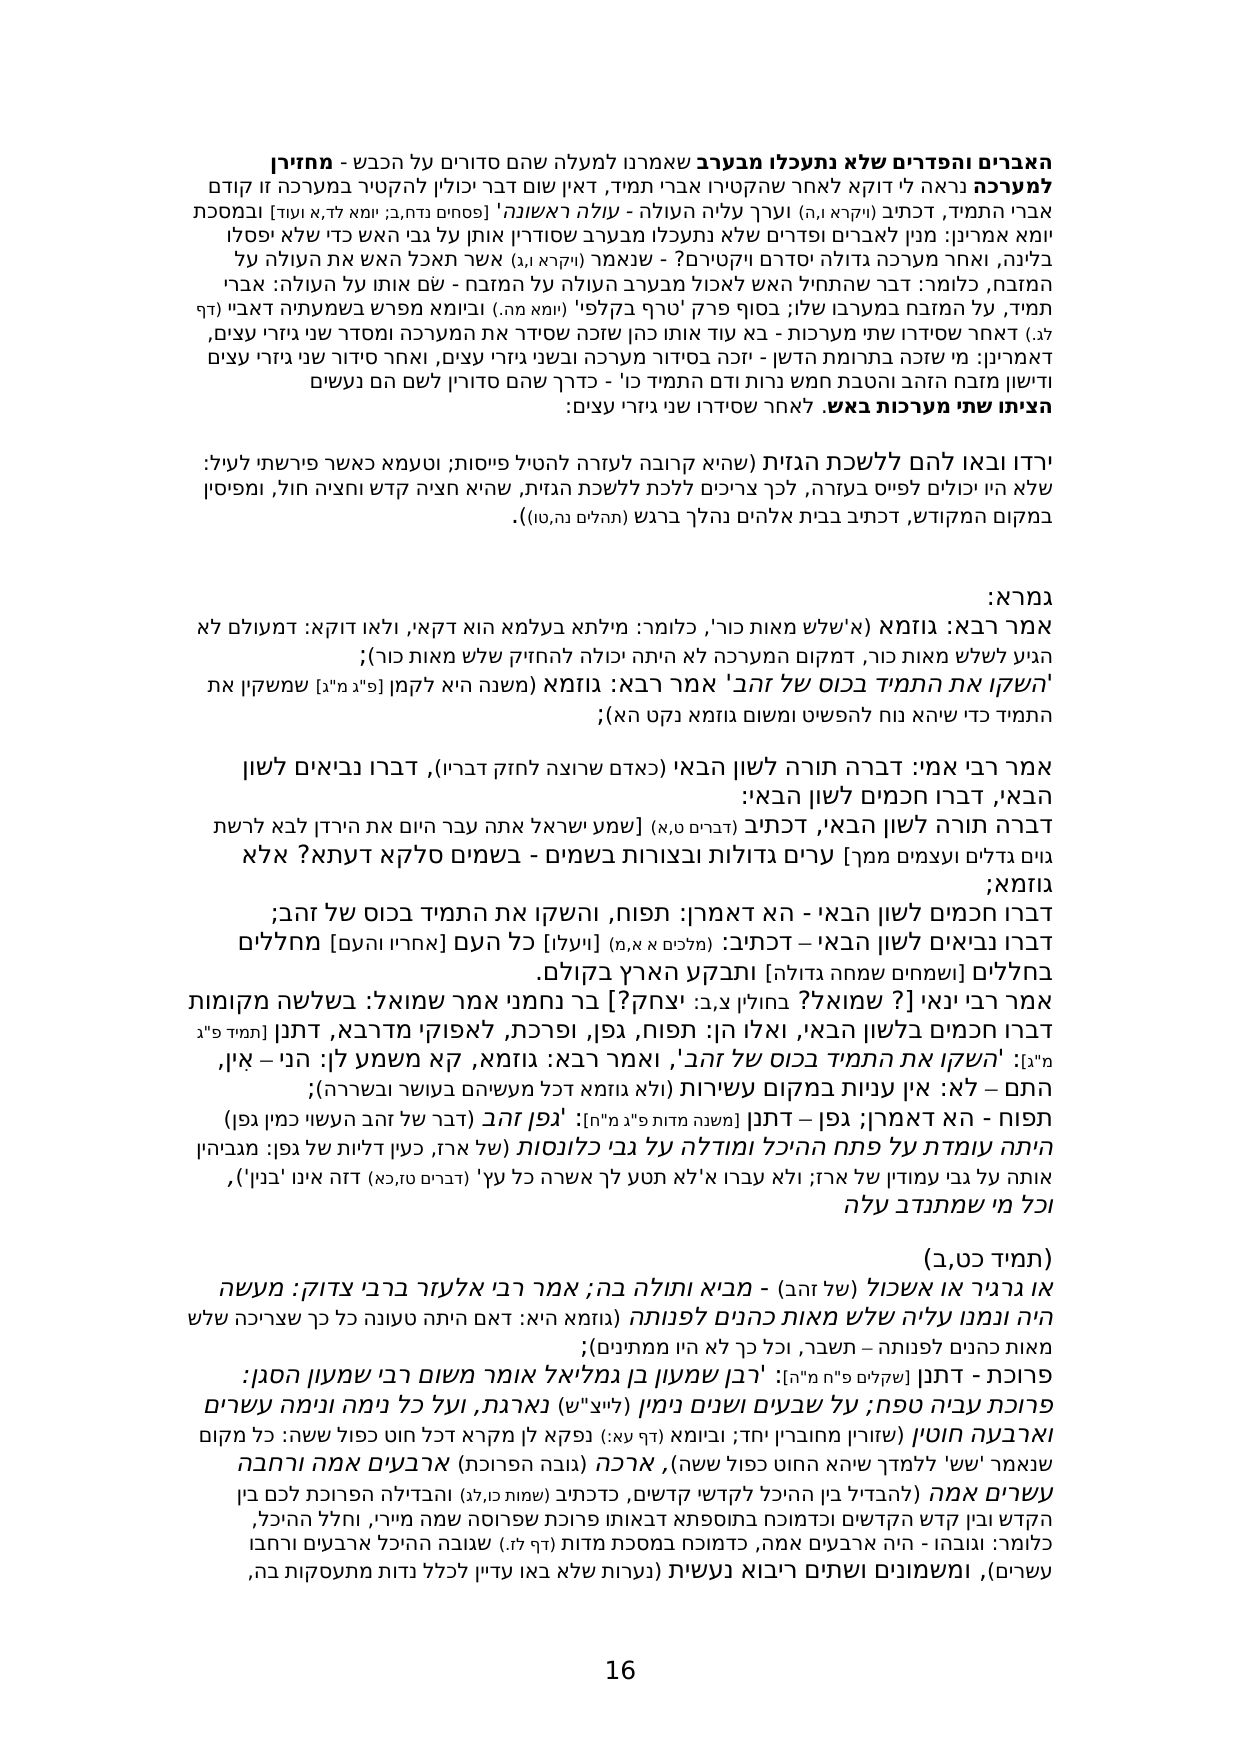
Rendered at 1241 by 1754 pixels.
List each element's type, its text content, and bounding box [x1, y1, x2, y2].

text 'השקו את התמיד בכוס של זהב' אמר רבא: גוזמא (משנה היא לקמן [פ"ג מ"ג] שמשקין את התמיד כדי שיהא נוח להפשיט ומשום גוזמא נקט הא); [187, 670, 1053, 728]
text דברו חכמים לשון הבאי - הא דאמרן: תפוח, והשקו את התמיד בכוס של זהב; [187, 898, 1053, 927]
text אמר רבי ינאי [? שמואל? בחולין צ,ב: יצחק?] בר נחמני אמר שמואל: בשלשה מקומות דברו חכמים בלשון הבאי, ואלו הן: תפוח, גפן, ופרכת, לאפוקי מדרבא, דתנן [תמיד פ"ג מ"ג]: 'השקו את התמיד בכוס של זהב', ואמר רבא: גוזמא, קא משמע לן: הני – אִין, התם – לא: אין עניות במקום עשירות (ולא גוזמא דכל מעשיהם בעושר ובשררה); [187, 986, 1053, 1103]
text האברים והפדרים שלא נתעכלו מבערב שאמרנו למעלה שהם סדורים על הכבש - מחזירן למערכה נראה לי דוקא לאחר שהקטירו אברי תמיד, דאין שום דבר יכולין להקטיר במערכה זו קודם אברי התמיד, דכתיב (ויקרא ו,ה) וערך עליה העולה - עולה ראשונה' [פסחים נדח,ב; יומא לד,א ועוד] ובמסכת יומא אמרינן: מנין לאברים ופדרים שלא נתעכלו מבערב שסודרין אותן על גבי האש כדי שלא יפסלו בלינה, ואחר מערכה גדולה יסדרם ויקטירם? - שנאמר (ויקרא ו,ג) אשר תאכל האש את העולה על המזבח, כלומר: דבר שהתחיל האש לאכול מבערב העולה על המזבח - שׂם אותו על העולה: אברי תמיד, על המזבח במערבו שלו; בסוף פרק 'טרף בקלפי' (יומא מה.) וביומא מפרש בשמעתיה דאביי (דף לג.) דאחר שסידרו שתי מערכות - בא עוד אותו כהן שזכה שסידר את המערכה ומסדר שני גיזרי עצים, דאמרינן: מי שזכה בתרומת הדשן - יזכה בסידור מערכה ובשני גיזרי עצים, ואחר סידור שני גיזרי עצים ודישון מזבח הזהב והטבת חמש נרות ודם התמיד כו' - כדרך שהם סדורין לשם הם נעשים [187, 150, 1053, 394]
text תפוח - הא דאמרן; גפן – דתנן [משנה מדות פ"ג מ"ח]: 'גפן זהב (דבר של זהב העשוי כמין גפן) היתה עומדת על פתח ההיכל ומודלה על גבי כלונסות (של ארז, כעין דליות של גפן: מגביהין אותה על גבי עמודין של ארז; ולא עברו א'לא תטע לך אשרה כל עץ' (דברים טז,כא) דזה אינו 'בנין'), וכל מי שמתנדב עלה [187, 1103, 1053, 1220]
text (תמיד כט,ב) [187, 1244, 1053, 1273]
text אמר רבא: גוזמא (א'שלש מאות כור', כלומר: מילתא בעלמא הוא דקאי, ולאו דוקא: דמעולם לא הגיע לשלש מאות כור, דמקום המערכה לא היתה יכולה להחזיק שלש מאות כור); [187, 611, 1053, 670]
text גמרא: [187, 582, 1053, 611]
text דברה תורה לשון הבאי, דכתיב (דברים ט,א) [שמע ישראל אתה עבר היום את הירדן לבא לרשת גוים גדלים ועצמים ממך] ערים גדולות ובצורות בשמים - בשמים סלקא דעתא? אלא גוזמא; [187, 811, 1053, 898]
text או גרגיר או אשכול (של זהב) - מביא ותולה בה; אמר רבי אלעזר ברבי צדוק: מעשה היה ונמנו עליה שלש מאות כהנים לפנותה (גוזמא היא: דאם היתה טעונה כל כך שצריכה שלש מאות כהנים לפנותה – תשבר, וכל כך לא היו ממתינים); [187, 1273, 1053, 1361]
text דברו נביאים לשון הבאי – דכתיב: (מלכים א א,מ) [ויעלו] כל העם [אחריו והעם] מחללים בחללים [ושמחים שמחה גדולה] ותבקע הארץ בקולם. [187, 927, 1053, 986]
text הציתו שתי מערכות באש. לאחר שסידרו שני גיזרי עצים: [187, 394, 1053, 418]
text אמר רבי אמי: דברה תורה לשון הבאי (כאדם שרוצה לחזק דבריו), דברו נביאים לשון הבאי, דברו חכמים לשון הבאי: [187, 752, 1053, 811]
text פרוכת - דתנן [שקלים פ"ח מ"ה]: 'רבן שמעון בן גמליאל אומר משום רבי שמעון הסגן: פרוכת עביה טפח; על שבעים ושנים נימין (לייצ"ש) נארגת, ועל כל נימה ונימה עשרים וארבעה חוטין (שזורין מחוברין יחד; וביומא (דף עא:) נפקא לן מקרא דכל חוט כפול ששה: כל מקום שנאמר 'שש' ללמדך שיהא החוט כפול ששה), ארכה (גובה הפרוכת) ארבעים אמה ורחבה עשרים אמה (להבדיל בין ההיכל לקדשי קדשים, כדכתיב (שמות כו,לג) והבדילה הפרוכת לכם בין הקדש ובין קדש הקדשים וכדמוכח בתוספתא דבאותו פרוכת שפרוסה שמה מיירי, וחלל ההיכל, כלומר: וגובהו - היה ארבעים אמה, כדמוכח במסכת מדות (דף לז.) שגובה ההיכל ארבעים ורחבו עשרים), ומשמונים ושתים ריבוא נעשית (נערות שלא באו עדיין לכלל נדות מתעסקות בה, [187, 1361, 1053, 1585]
text ירדו ובאו להם ללשכת הגזית (שהיא קרובה לעזרה להטיל פייסות; וטעמא כאשר פירשתי לעיל: שלא היו יכולים לפייס בעזרה, לכך צריכים ללכת ללשכת הגזית, שהיא חציה קדש וחציה חול, ומפיסין במקום המקודש, דכתיב בבית אלהים נהלך ברגש (תהלים נה,טו)). [187, 447, 1053, 529]
